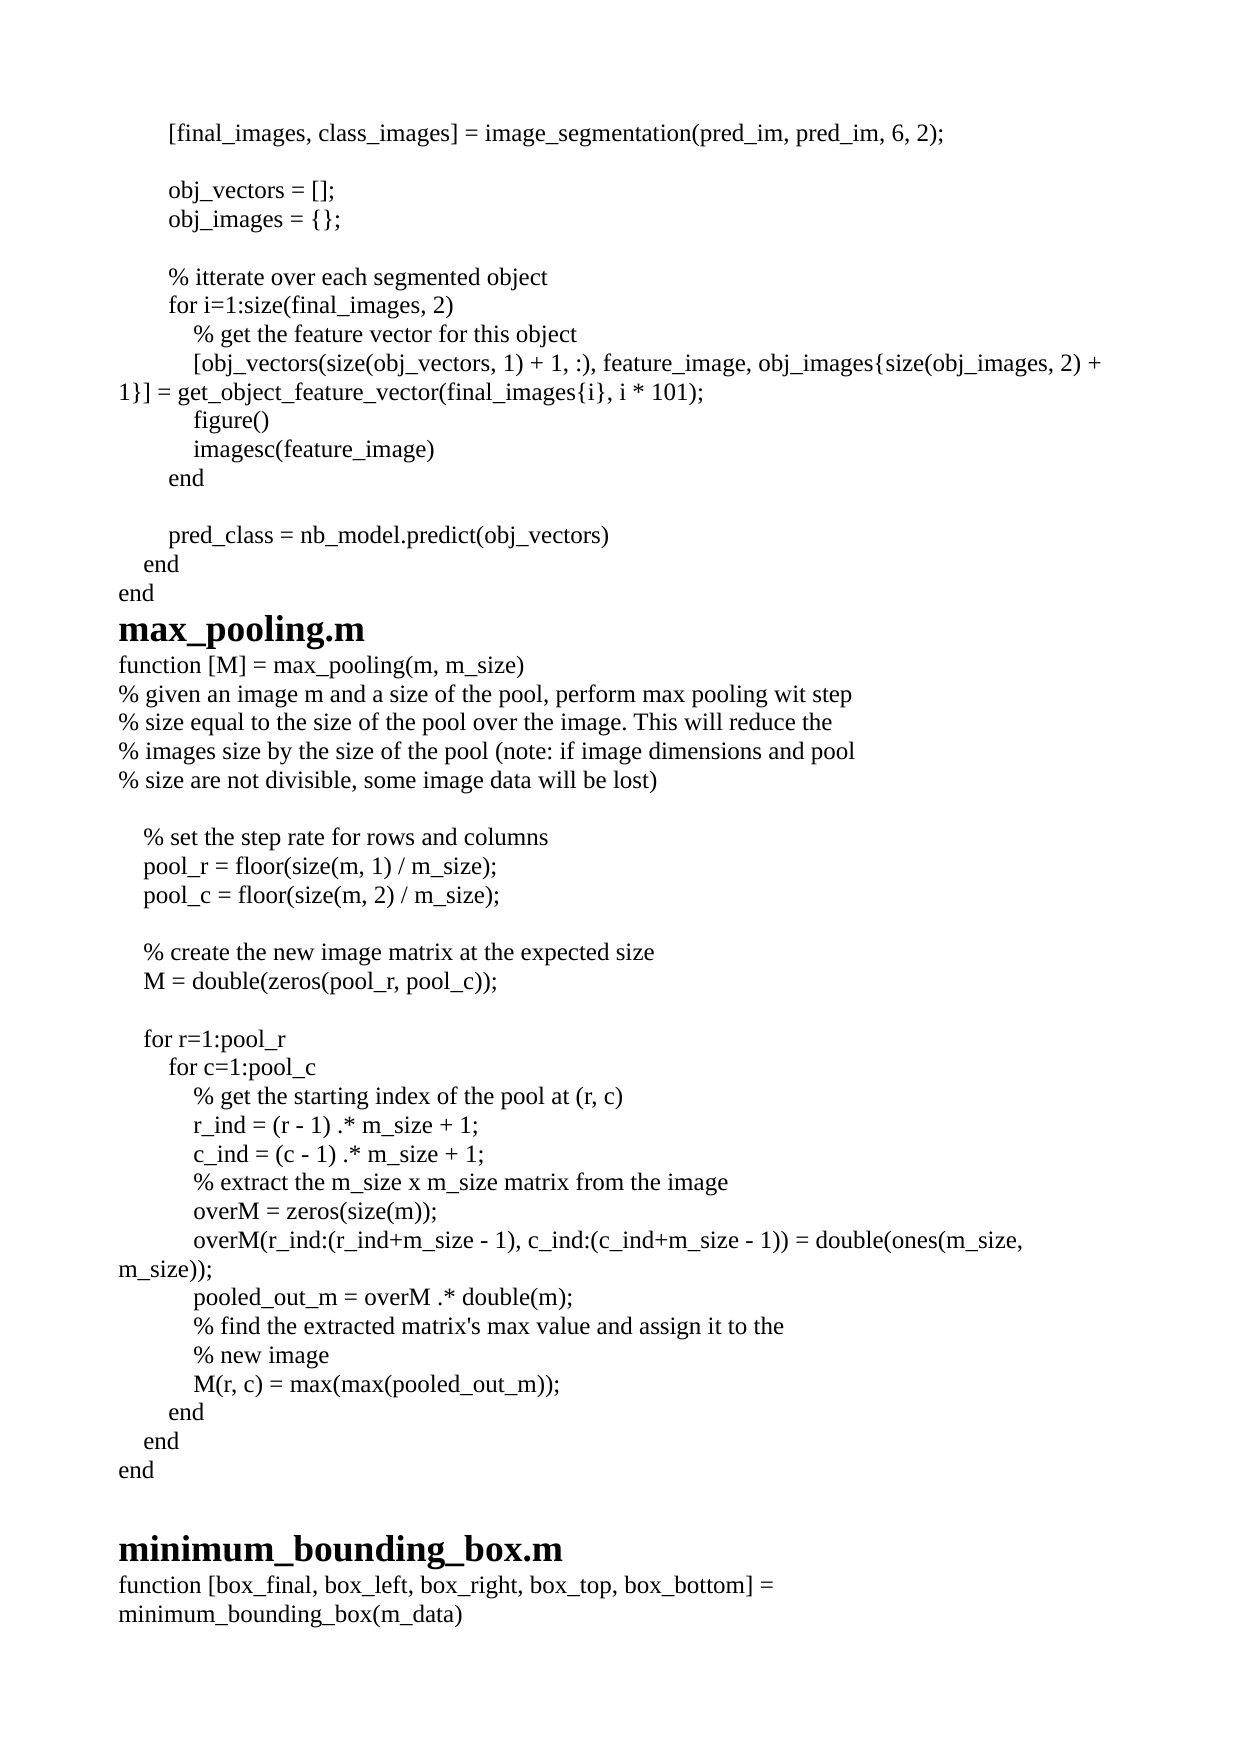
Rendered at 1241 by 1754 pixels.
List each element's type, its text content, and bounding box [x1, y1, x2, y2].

text end [118, 463, 1122, 492]
text end [118, 1426, 1122, 1455]
text % itterate over each segmented object [118, 262, 1122, 291]
text imagesc(feature_image) [118, 434, 1122, 463]
text % new image [118, 1340, 1122, 1369]
text for c=1:pool_c [118, 1052, 1122, 1081]
text end [118, 1455, 1122, 1484]
text pool_c = floor(size(m, 2) / m_size); [118, 880, 1122, 909]
text function [box_final, box_left, box_right, box_top, box_bottom] = minimum_bounding_box(m_data) [118, 1570, 1122, 1627]
text % set the step rate for rows and columns [118, 822, 1122, 851]
text M = double(zeros(pool_r, pool_c)); [118, 966, 1122, 995]
text r_ind = (r - 1) .* m_size + 1; [118, 1110, 1122, 1139]
text % get the starting index of the pool at (r, c) [118, 1081, 1122, 1110]
text pooled_out_m = overM .* double(m); [118, 1282, 1122, 1311]
text for i=1:size(final_images, 2) [118, 291, 1122, 319]
text % extract the m_size x m_size matrix from the image [118, 1167, 1122, 1196]
text % create the new image matrix at the expected size [118, 937, 1122, 966]
text M(r, c) = max(max(pooled_out_m)); [118, 1369, 1122, 1397]
text obj_images = {}; [118, 204, 1122, 233]
text [final_images, class_images] = image_segmentation(pred_im, pred_im, 6, 2); [118, 118, 1122, 147]
text obj_vectors = []; [118, 176, 1122, 204]
text % images size by the size of the pool (note: if image dimensions and pool [118, 736, 1122, 765]
text c_ind = (c - 1) .* m_size + 1; [118, 1139, 1122, 1167]
text overM(r_ind:(r_ind+m_size - 1), c_ind:(c_ind+m_size - 1)) = double(ones(m_size, m_size)); [118, 1225, 1122, 1282]
text [obj_vectors(size(obj_vectors, 1) + 1, :), feature_image, obj_images{size(obj_images, 2) + 1}] = get_object_feature_vector(final_images{i}, i * 101); [118, 348, 1122, 406]
text for r=1:pool_r [118, 1024, 1122, 1052]
text function [M] = max_pooling(m, m_size) [118, 650, 1122, 679]
text % find the extracted matrix's max value and assign it to the [118, 1311, 1122, 1340]
text end [118, 1397, 1122, 1426]
text end [118, 549, 1122, 578]
text figure() [118, 406, 1122, 434]
text end [118, 578, 1122, 607]
text max_pooling.m [118, 607, 1122, 650]
text pred_class = nb_model.predict(obj_vectors) [118, 521, 1122, 549]
text minimum_bounding_box.m [118, 1527, 1122, 1570]
text overM = zeros(size(m)); [118, 1196, 1122, 1225]
text pool_r = floor(size(m, 1) / m_size); [118, 851, 1122, 880]
text % get the feature vector for this object [118, 319, 1122, 348]
text % size are not divisible, some image data will be lost) [118, 765, 1122, 794]
text % given an image m and a size of the pool, perform max pooling wit step [118, 679, 1122, 707]
text % size equal to the size of the pool over the image. This will reduce the [118, 707, 1122, 736]
